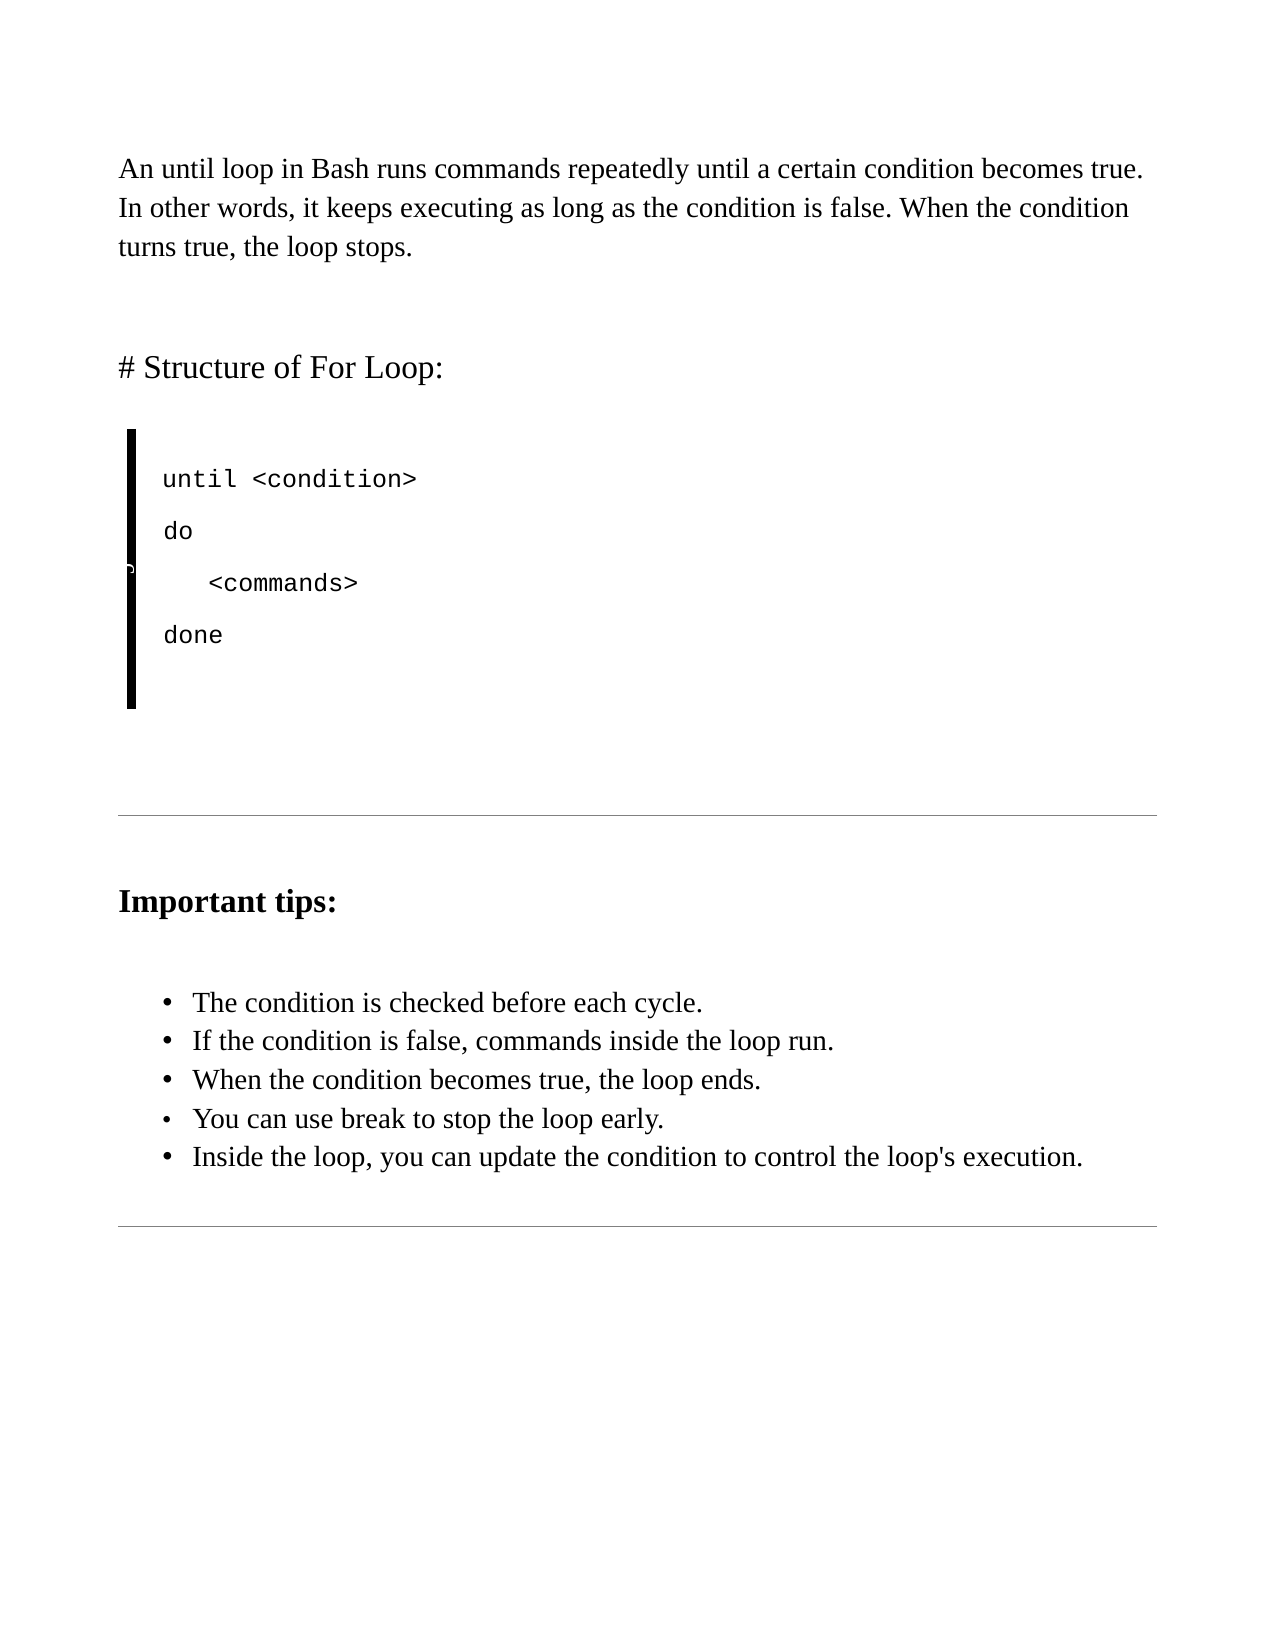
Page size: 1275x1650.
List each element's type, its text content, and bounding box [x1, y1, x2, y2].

text <commands> [136, 570, 1157, 598]
text [118, 622, 127, 651]
subtitle Important tips: [118, 881, 1157, 919]
subtitle # Structure of For Loop: [118, 347, 1157, 386]
list If the condition is false, commands inside the loop run. [162, 1023, 1157, 1057]
text An until loop in Bash runs commands repeatedly until a certain condition becomes true. In other words, it keeps executing as long as the condition is false. When the condition turns true, the loop stops. [118, 152, 1157, 262]
text done [136, 622, 1157, 651]
text <commands> [118, 570, 127, 598]
list Inside the loop, you can update the condition to control the loop's execution. [162, 1139, 1157, 1173]
text [118, 518, 127, 547]
list You can use break to stop the loop early. [162, 1101, 1157, 1134]
list When the condition becomes true, the loop ends. [162, 1062, 1157, 1096]
text do [136, 518, 1157, 547]
list The condition is checked before each cycle. [162, 985, 1157, 1018]
text until <condition> [136, 460, 1157, 494]
